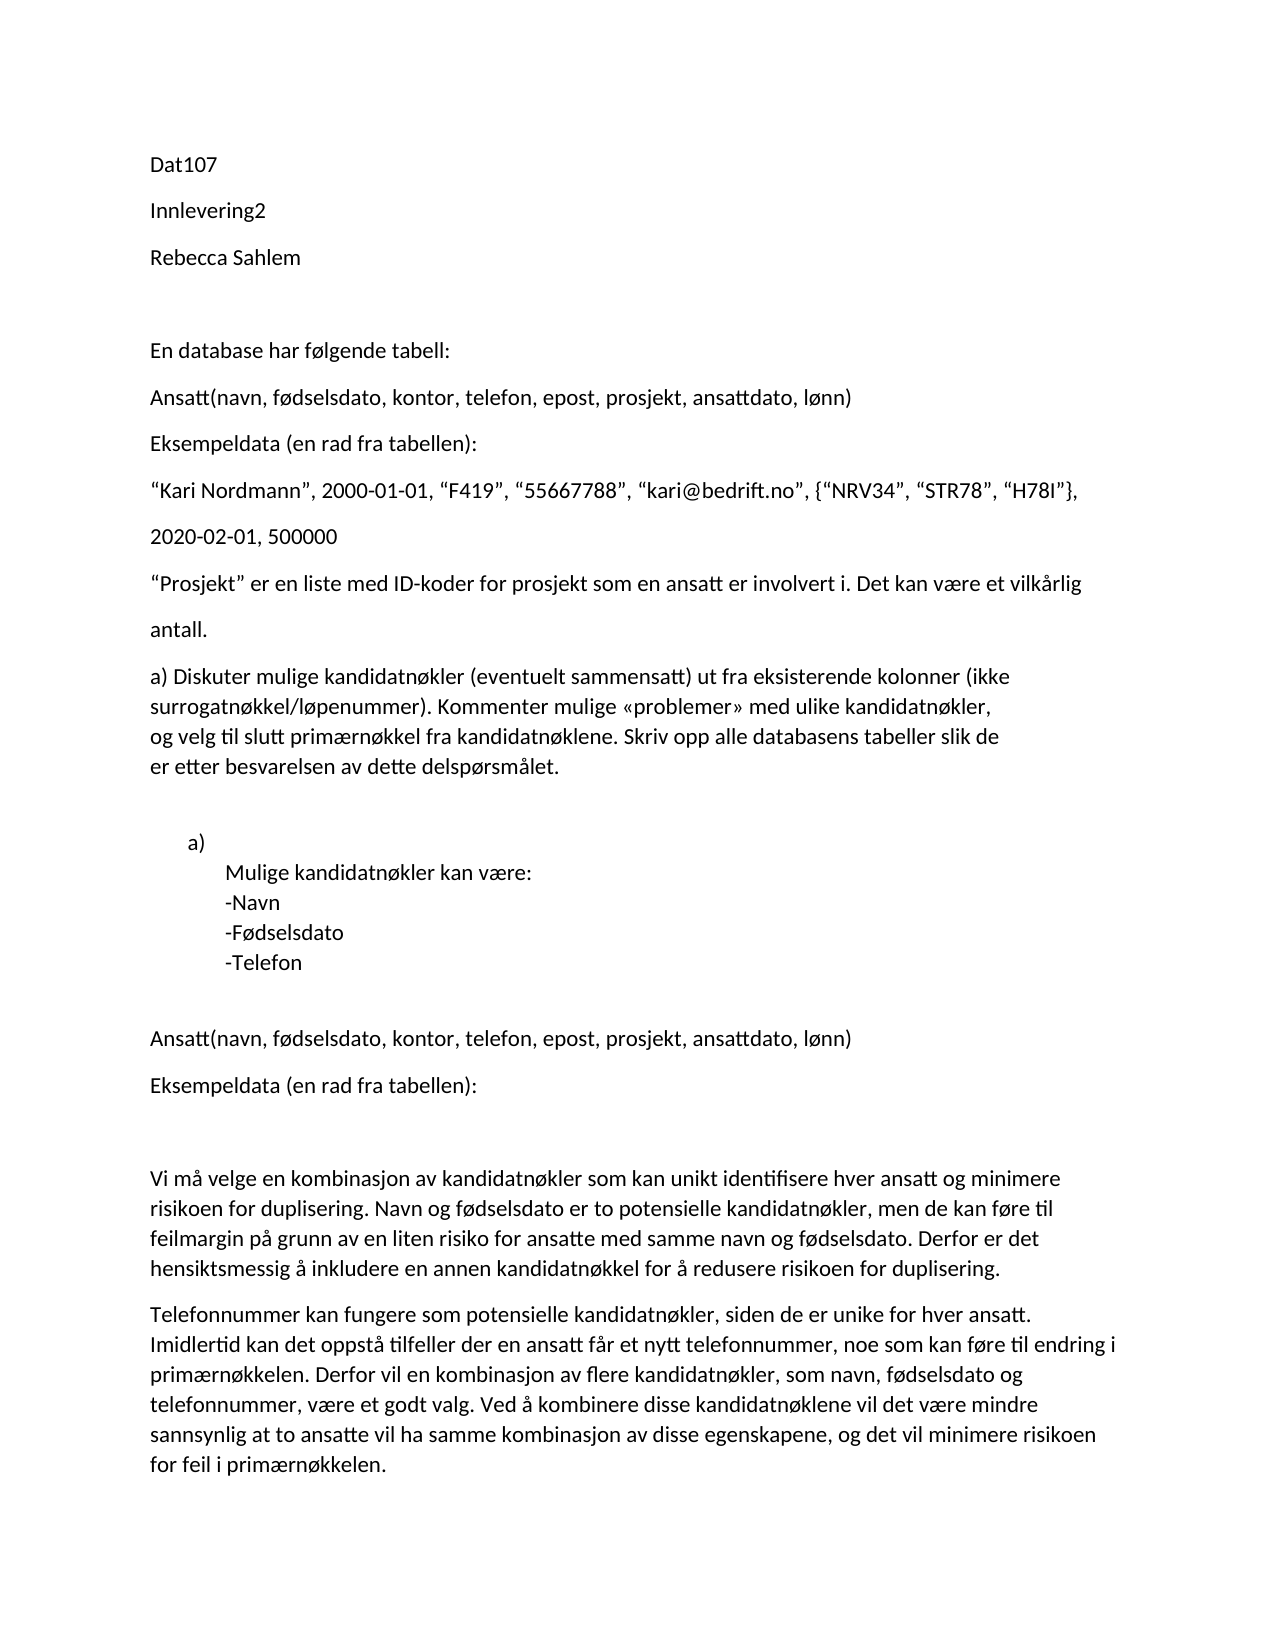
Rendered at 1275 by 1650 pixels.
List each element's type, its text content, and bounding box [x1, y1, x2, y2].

text Ansatt(navn, fødselsdato, kontor, telefon, epost, prosjekt, ansattdato, lønn) [150, 1024, 1125, 1052]
text “Prosjekt” er en liste med ID-koder for prosjekt som en ansatt er involvert i. Det kan være et vilkårlig [150, 569, 1125, 597]
text 2020-02-01, 500000 [150, 522, 1125, 551]
text antall. [150, 616, 1125, 644]
text Rebecca Sahlem [150, 243, 1125, 271]
text Vi må velge en kombinasjon av kandidatnøkler som kan unikt identifisere hver ansatt og minimere risikoen for duplisering. Navn og fødselsdato er to potensielle kandidatnøkler, men de kan føre til feilmargin på grunn av en liten risiko for ansatte med samme navn og fødselsdato. Derfor er det hensiktsmessig å inkludere en annen kandidatnøkkel for å redusere risikoen for duplisering. [150, 1164, 1125, 1282]
list -Telefon [225, 948, 1125, 976]
list -Navn [225, 888, 1125, 916]
list -Fødselsdato [225, 918, 1125, 946]
text Telefonnummer kan fungere som potensielle kandidatnøkler, siden de er unike for hver ansatt. Imidlertid kan det oppstå tilfeller der en ansatt får et nytt telefonnummer, noe som kan føre til endring i primærnøkkelen. Derfor vil en kombinasjon av flere kandidatnøkler, som navn, fødselsdato og telefonnummer, være et godt valg. Ved å kombinere disse kandidatnøklene vil det være mindre sannsynlig at to ansatte vil ha samme kombinasjon av disse egenskapene, og det vil minimere risikoen for feil i primærnøkkelen. [150, 1300, 1125, 1478]
text Innlevering2 [150, 197, 1125, 224]
text Eksempeldata (en rad fra tabellen): [150, 429, 1125, 457]
text Ansatt(navn, fødselsdato, kontor, telefon, epost, prosjekt, ansattdato, lønn) [150, 383, 1125, 411]
text En database har følgende tabell: [150, 336, 1125, 364]
text a) Diskuter mulige kandidatnøkler (eventuelt sammensatt) ut fra eksisterende kolonner (ikke surrogatnøkkel/løpenummer). Kommenter mulige «problemer» med ulike kandidatnøkler, og velg til slutt primærnøkkel fra kandidatnøklene. Skriv opp alle databasens tabeller slik de er etter besvarelsen av dette delspørsmålet. [150, 662, 1125, 780]
text Eksempeldata (en rad fra tabellen): [150, 1071, 1125, 1099]
text “Kari Nordmann”, 2000-01-01, “F419”, “55667788”, “kari@bedrift.no”, {“NRV34”, “STR78”, “H78I”}, [150, 476, 1125, 504]
text Dat107 [150, 150, 1125, 178]
list Mulige kandidatnøkler kan være: [225, 858, 1125, 886]
